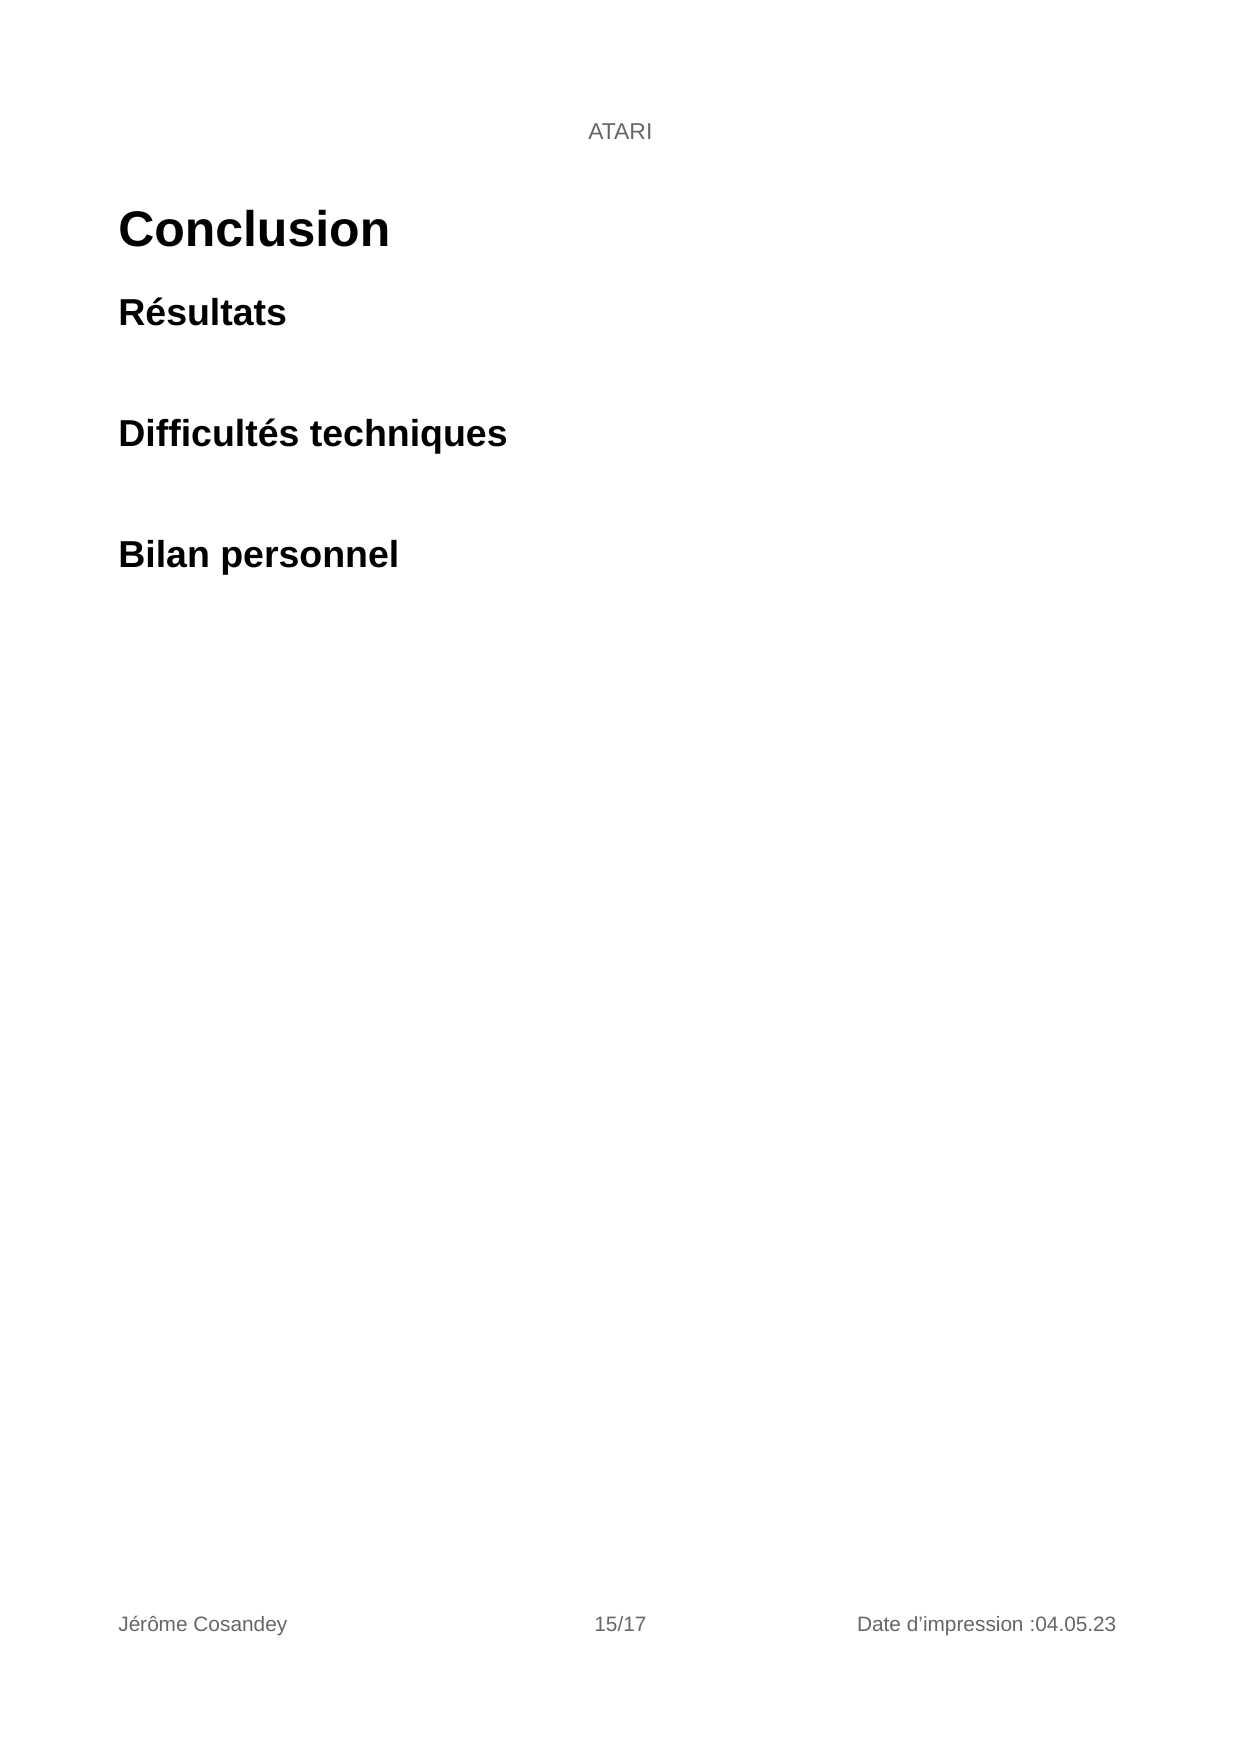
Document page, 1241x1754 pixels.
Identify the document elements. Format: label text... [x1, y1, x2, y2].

subtitle Conclusion [118, 199, 1122, 256]
subtitle Difficultés techniques [118, 411, 1122, 454]
subtitle Bilan personnel [118, 532, 1122, 575]
subtitle Résultats [118, 290, 1122, 333]
